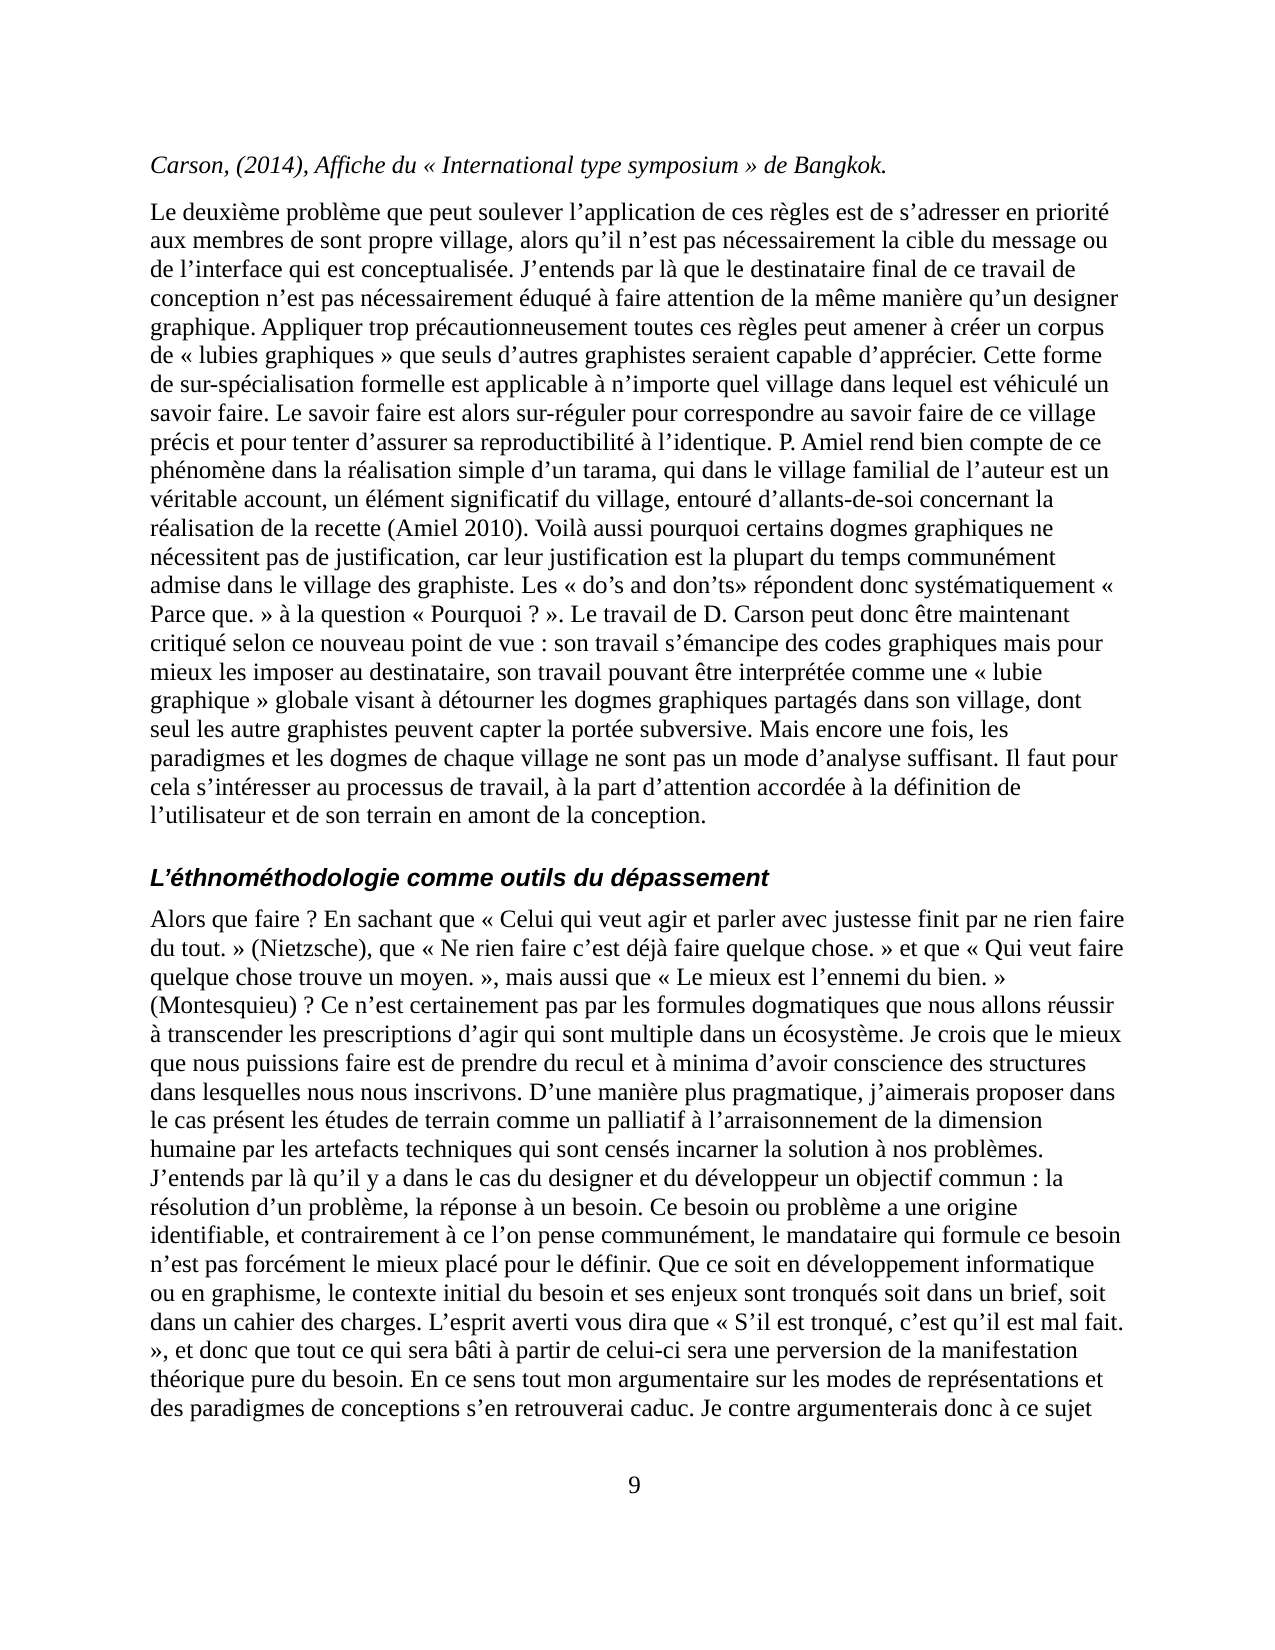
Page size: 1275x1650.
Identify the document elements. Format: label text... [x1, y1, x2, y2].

text Alors que faire ? En sachant que « Celui qui veut agir et parler avec justesse finit par ne rien faire du tout. » (Nietzsche), que « Ne rien faire c’est déjà faire quelque chose. » et que « Qui veut faire quelque chose trouve un moyen. », mais aussi que « Le mieux est l’ennemi du bien. » (Montesquieu) ? Ce n’est certainement pas par les formules dogmatiques que nous allons réussir à transcender les prescriptions d’agir qui sont multiple dans un écosystème. Je crois que le mieux que nous puissions faire est de prendre du recul et à minima d’avoir conscience des structures dans lesquelles nous nous inscrivons. D’une manière plus pragmatique, j’aimerais proposer dans le cas présent les études de terrain comme un palliatif à l’arraisonnement de la dimension humaine par les artefacts techniques qui sont censés incarner la solution à nos problèmes. J’entends par là qu’il y a dans le cas du designer et du développeur un objectif commun : la résolution d’un problème, la réponse à un besoin. Ce besoin ou problème a une origine identifiable, et contrairement à ce l’on pense communément, le mandataire qui formule ce besoin n’est pas forcément le mieux placé pour le définir. Que ce soit en développement informatique ou en graphisme, le contexte initial du besoin et ses enjeux sont tronqués soit dans un brief, soit dans un cahier des charges. L’esprit averti vous dira que « S’il est tronqué, c’est qu’il est mal fait. », et donc que tout ce qui sera bâti à partir de celui-ci sera une perversion de la manifestation théorique pure du besoin. En ce sens tout mon argumentaire sur les modes de représentations et des paradigmes de conceptions s’en retrouverai caduc. Je contre argumenterais donc à ce sujet [150, 904, 1125, 1422]
text Carson, (2014), Affiche du « International type symposium » de Bangkok. [150, 150, 1125, 179]
text Le deuxième problème que peut soulever l’application de ces règles est de s’adresser en priorité aux membres de sont propre village, alors qu’il n’est pas nécessairement la cible du message ou de l’interface qui est conceptualisée. J’entends par là que le destinataire final de ce travail de conception n’est pas nécessairement éduqué à faire attention de la même manière qu’un designer graphique. Appliquer trop précautionneusement toutes ces règles peut amener à créer un corpus de « lubies graphiques » que seuls d’autres graphistes seraient capable d’apprécier. Cette forme de sur-spécialisation formelle est applicable à n’importe quel village dans lequel est véhiculé un savoir faire. Le savoir faire est alors sur-réguler pour correspondre au savoir faire de ce village précis et pour tenter d’assurer sa reproductibilité à l’identique. P. Amiel rend bien compte de ce phénomène dans la réalisation simple d’un tarama, qui dans le village familial de l’auteur est un véritable account, un élément significatif du village, entouré d’allants-de-soi concernant la réalisation de la recette (Amiel 2010). Voilà aussi pourquoi certains dogmes graphiques ne nécessitent pas de justification, car leur justification est la plupart du temps communément admise dans le village des graphiste. Les « do’s and don’ts» répondent donc systématiquement « Parce que. » à la question « Pourquoi ? ». Le travail de D. Carson peut donc être maintenant critiqué selon ce nouveau point de vue : son travail s’émancipe des codes graphiques mais pour mieux les imposer au destinataire, son travail pouvant être interprétée comme une « lubie graphique » globale visant à détourner les dogmes graphiques partagés dans son village, dont seul les autre graphistes peuvent capter la portée subversive. Mais encore une fois, les paradigmes et les dogmes de chaque village ne sont pas un mode d’analyse suffisant. Il faut pour cela s’intéresser au processus de travail, à la part d’attention accordée à la définition de l’utilisateur et de son terrain en amont de la conception. [150, 197, 1125, 829]
subtitle L’éthnométhodologie comme outils du dépassement [150, 863, 1125, 892]
